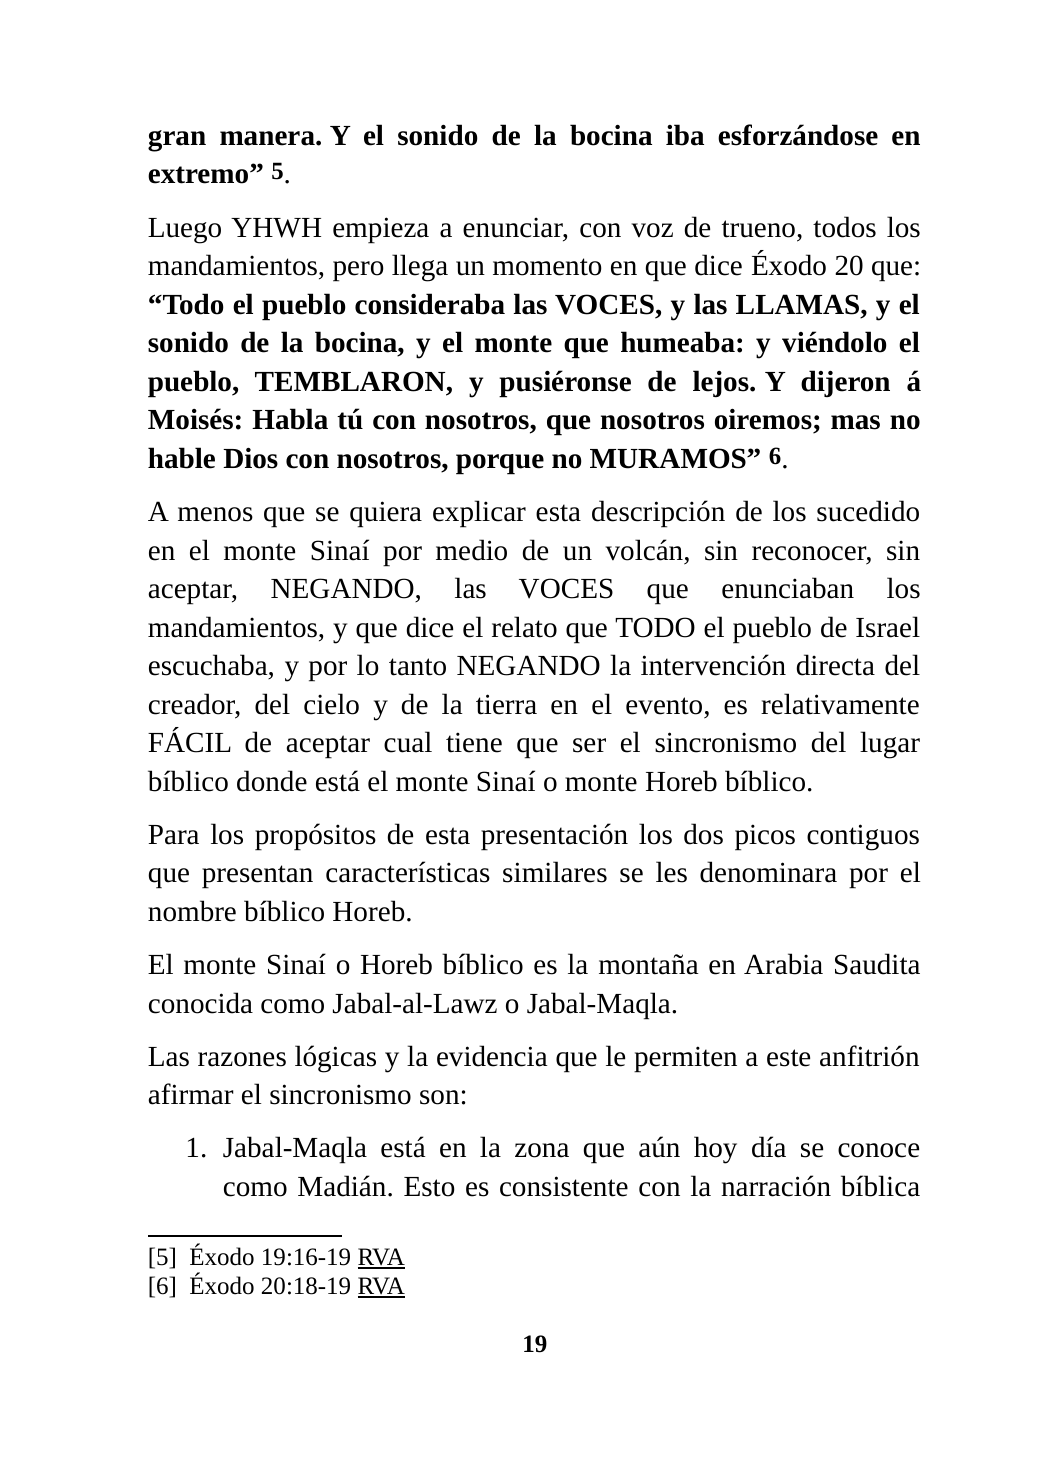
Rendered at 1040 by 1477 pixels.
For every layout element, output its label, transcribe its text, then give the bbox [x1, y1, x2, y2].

text gran manera. Y el sonido de la bocina iba esforzándose en extremo” . [148, 118, 921, 190]
text A menos que se quiera explicar esta descripción de los sucedido en el monte Sinaí por medio de un volcán, sin reconocer, sin aceptar, NEGANDO, las VOCES que enunciaban los mandamientos, y que dice el relato que TODO el pueblo de Israel escuchaba, y por lo tanto NEGANDO la intervención directa del creador, del cielo y de la tierra en el evento, es relativamente FÁCIL de aceptar cual tiene que ser el sincronismo del lugar bíblico donde está el monte Sinaí o monte Horeb bíblico. [148, 494, 921, 797]
text El monte Sinaí o Horeb bíblico es la montaña en Arabia Saudita conocida como Jabal-al-Lawz o Jabal-Maqla. [148, 947, 921, 1019]
text Para los propósitos de esta presentación los dos picos contiguos que presentan características similares se les denominara por el nombre bíblico Horeb. [148, 817, 921, 928]
text Luego YHWH empieza a enunciar, con voz de trueno, todos los mandamientos, pero llega un momento en que dice Éxodo 20 que: “Todo el pueblo consideraba las VOCES, y las LLAMAS, y el sonido de la bocina, y el monte que humeaba: y viéndolo el pueblo, TEMBLARON, y pusiéronse de lejos. Y dijeron á Moisés: Habla tú con nosotros, que nosotros oiremos; mas no hable Dios con nosotros, porque no MURAMOS” . [148, 210, 921, 474]
text Éxodo 19:16-19 RVA [148, 1242, 921, 1271]
list Jabal-Maqla está en la zona que aún hoy día se conoce como Madián. Esto es consistente con la narración bíblica [185, 1131, 921, 1203]
text Éxodo 20:18-19 RVA [148, 1271, 921, 1300]
text Las razones lógicas y la evidencia que le permiten a este anfitrión afirmar el sincronismo son: [148, 1039, 921, 1111]
